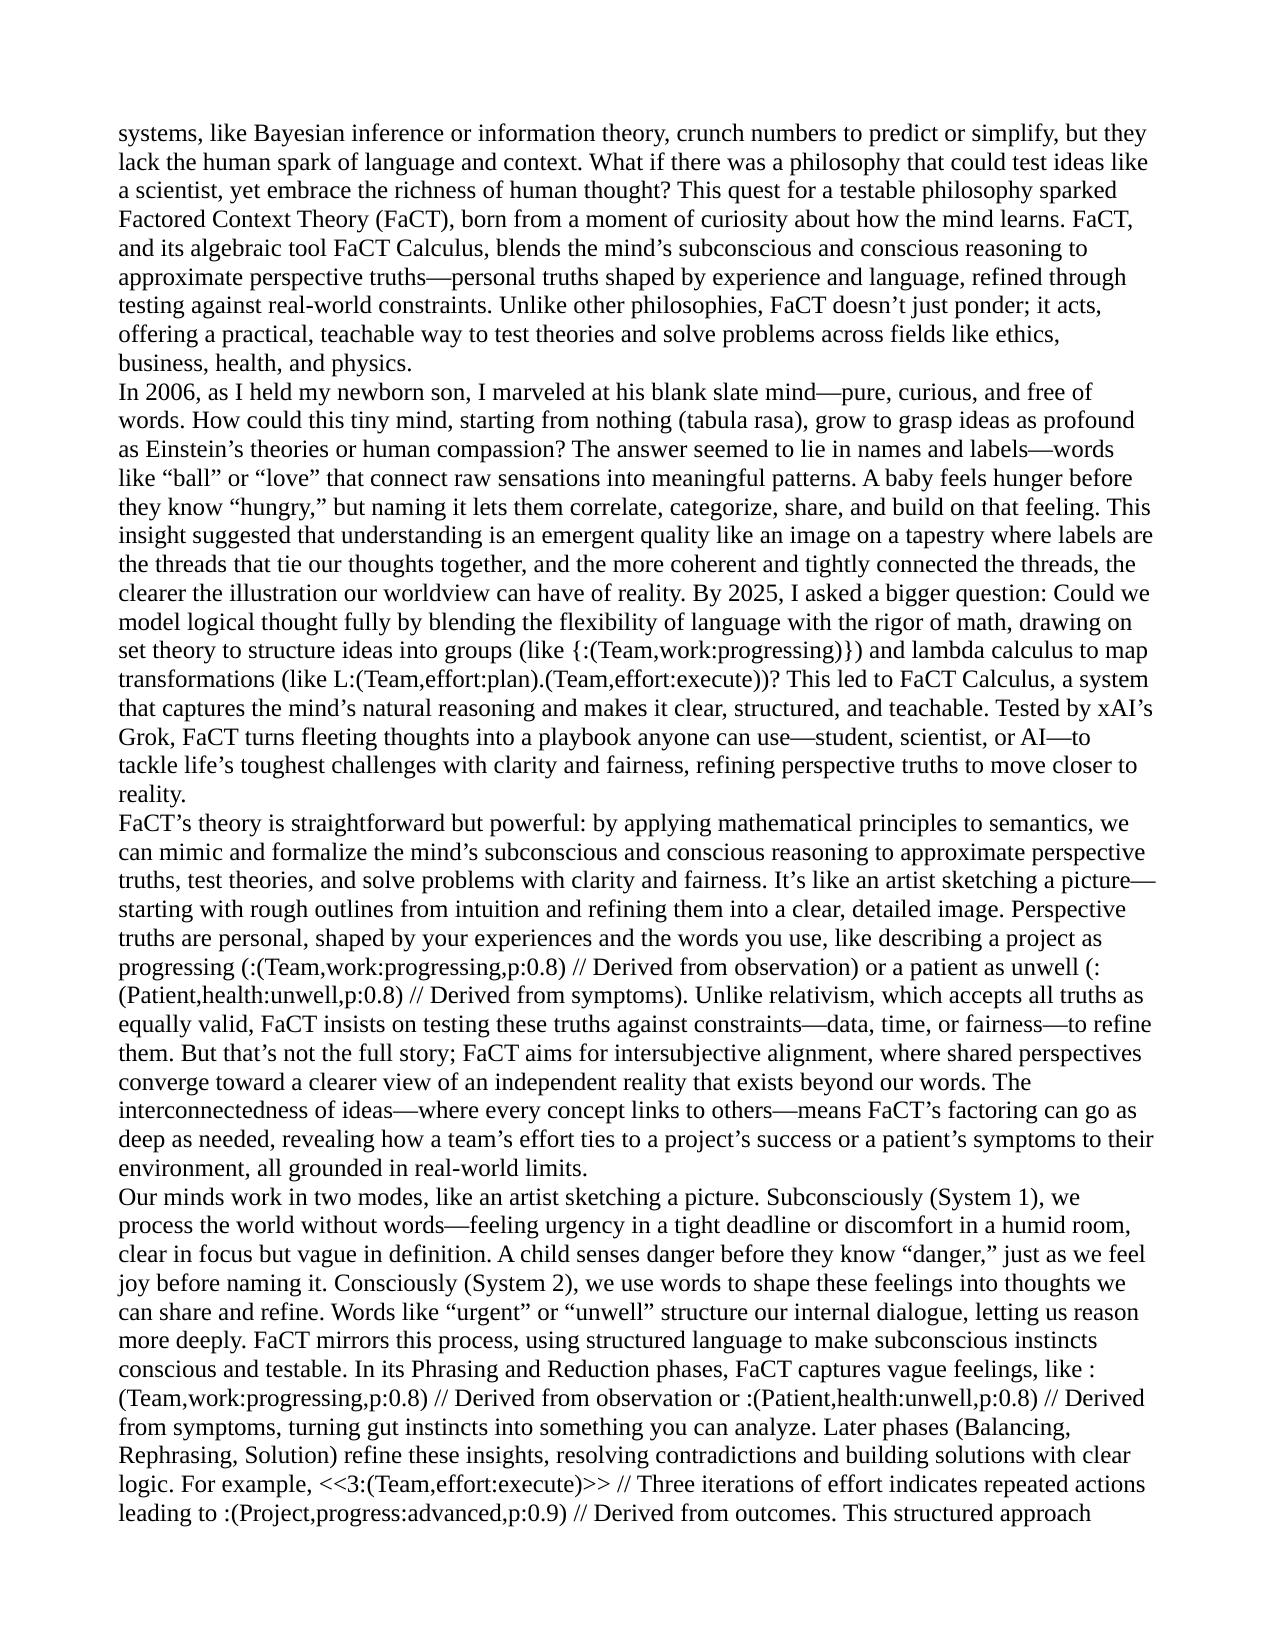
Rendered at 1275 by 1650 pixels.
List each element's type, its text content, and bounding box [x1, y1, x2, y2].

text FaCT’s theory is straightforward but powerful: by applying mathematical principles to semantics, we can mimic and formalize the mind’s subconscious and conscious reasoning to approximate perspective truths, test theories, and solve problems with clarity and fairness. It’s like an artist sketching a picture—starting with rough outlines from intuition and refining them into a clear, detailed image. Perspective truths are personal, shaped by your experiences and the words you use, like describing a project as progressing (:(Team,work:progressing,p:0.8) // Derived from observation) or a patient as unwell (:(Patient,health:unwell,p:0.8) // Derived from symptoms). Unlike relativism, which accepts all truths as equally valid, FaCT insists on testing these truths against constraints—data, time, or fairness—to refine them. But that’s not the full story; FaCT aims for intersubjective alignment, where shared perspectives converge toward a clearer view of an independent reality that exists beyond our words. The interconnectedness of ideas—where every concept links to others—means FaCT’s factoring can go as deep as needed, revealing how a team’s effort ties to a project’s success or a patient’s symptoms to their environment, all grounded in real-world limits. [118, 808, 1157, 1182]
text Our minds work in two modes, like an artist sketching a picture. Subconsciously (System 1), we process the world without words—feeling urgency in a tight deadline or discomfort in a humid room, clear in focus but vague in definition. A child senses danger before they know “danger,” just as we feel joy before naming it. Consciously (System 2), we use words to shape these feelings into thoughts we can share and refine. Words like “urgent” or “unwell” structure our internal dialogue, letting us reason more deeply. FaCT mirrors this process, using structured language to make subconscious instincts conscious and testable. In its Phrasing and Reduction phases, FaCT captures vague feelings, like :(Team,work:progressing,p:0.8) // Derived from observation or :(Patient,health:unwell,p:0.8) // Derived from symptoms, turning gut instincts into something you can analyze. Later phases (Balancing, Rephrasing, Solution) refine these insights, resolving contradictions and building solutions with clear logic. For example, <<3:(Team,effort:execute)>> // Three iterations of effort indicates repeated actions leading to :(Project,progress:advanced,p:0.9) // Derived from outcomes. This structured approach [118, 1182, 1157, 1527]
text In 2006, as I held my newborn son, I marveled at his blank slate mind—pure, curious, and free of words. How could this tiny mind, starting from nothing (tabula rasa), grow to grasp ideas as profound as Einstein’s theories or human compassion? The answer seemed to lie in names and labels—words like “ball” or “love” that connect raw sensations into meaningful patterns. A baby feels hunger before they know “hungry,” but naming it lets them correlate, categorize, share, and build on that feeling. This insight suggested that understanding is an emergent quality like an image on a tapestry where labels are the threads that tie our thoughts together, and the more coherent and tightly connected the threads, the clearer the illustration our worldview can have of reality. By 2025, I asked a bigger question: Could we model logical thought fully by blending the flexibility of language with the rigor of math, drawing on set theory to structure ideas into groups (like {:(Team,work:progressing)}) and lambda calculus to map transformations (like L:(Team,effort:plan).(Team,effort:execute))? This led to FaCT Calculus, a system that captures the mind’s natural reasoning and makes it clear, structured, and teachable. Tested by xAI’s Grok, FaCT turns fleeting thoughts into a playbook anyone can use—student, scientist, or AI—to tackle life’s toughest challenges with clarity and fairness, refining perspective truths to move closer to reality. [118, 377, 1157, 808]
text systems, like Bayesian inference or information theory, crunch numbers to predict or simplify, but they lack the human spark of language and context. What if there was a philosophy that could test ideas like a scientist, yet embrace the richness of human thought? This quest for a testable philosophy sparked Factored Context Theory (FaCT), born from a moment of curiosity about how the mind learns. FaCT, and its algebraic tool FaCT Calculus, blends the mind’s subconscious and conscious reasoning to approximate perspective truths—personal truths shaped by experience and language, refined through testing against real-world constraints. Unlike other philosophies, FaCT doesn’t just ponder; it acts, offering a practical, teachable way to test theories and solve problems across fields like ethics, business, health, and physics. [118, 118, 1157, 377]
